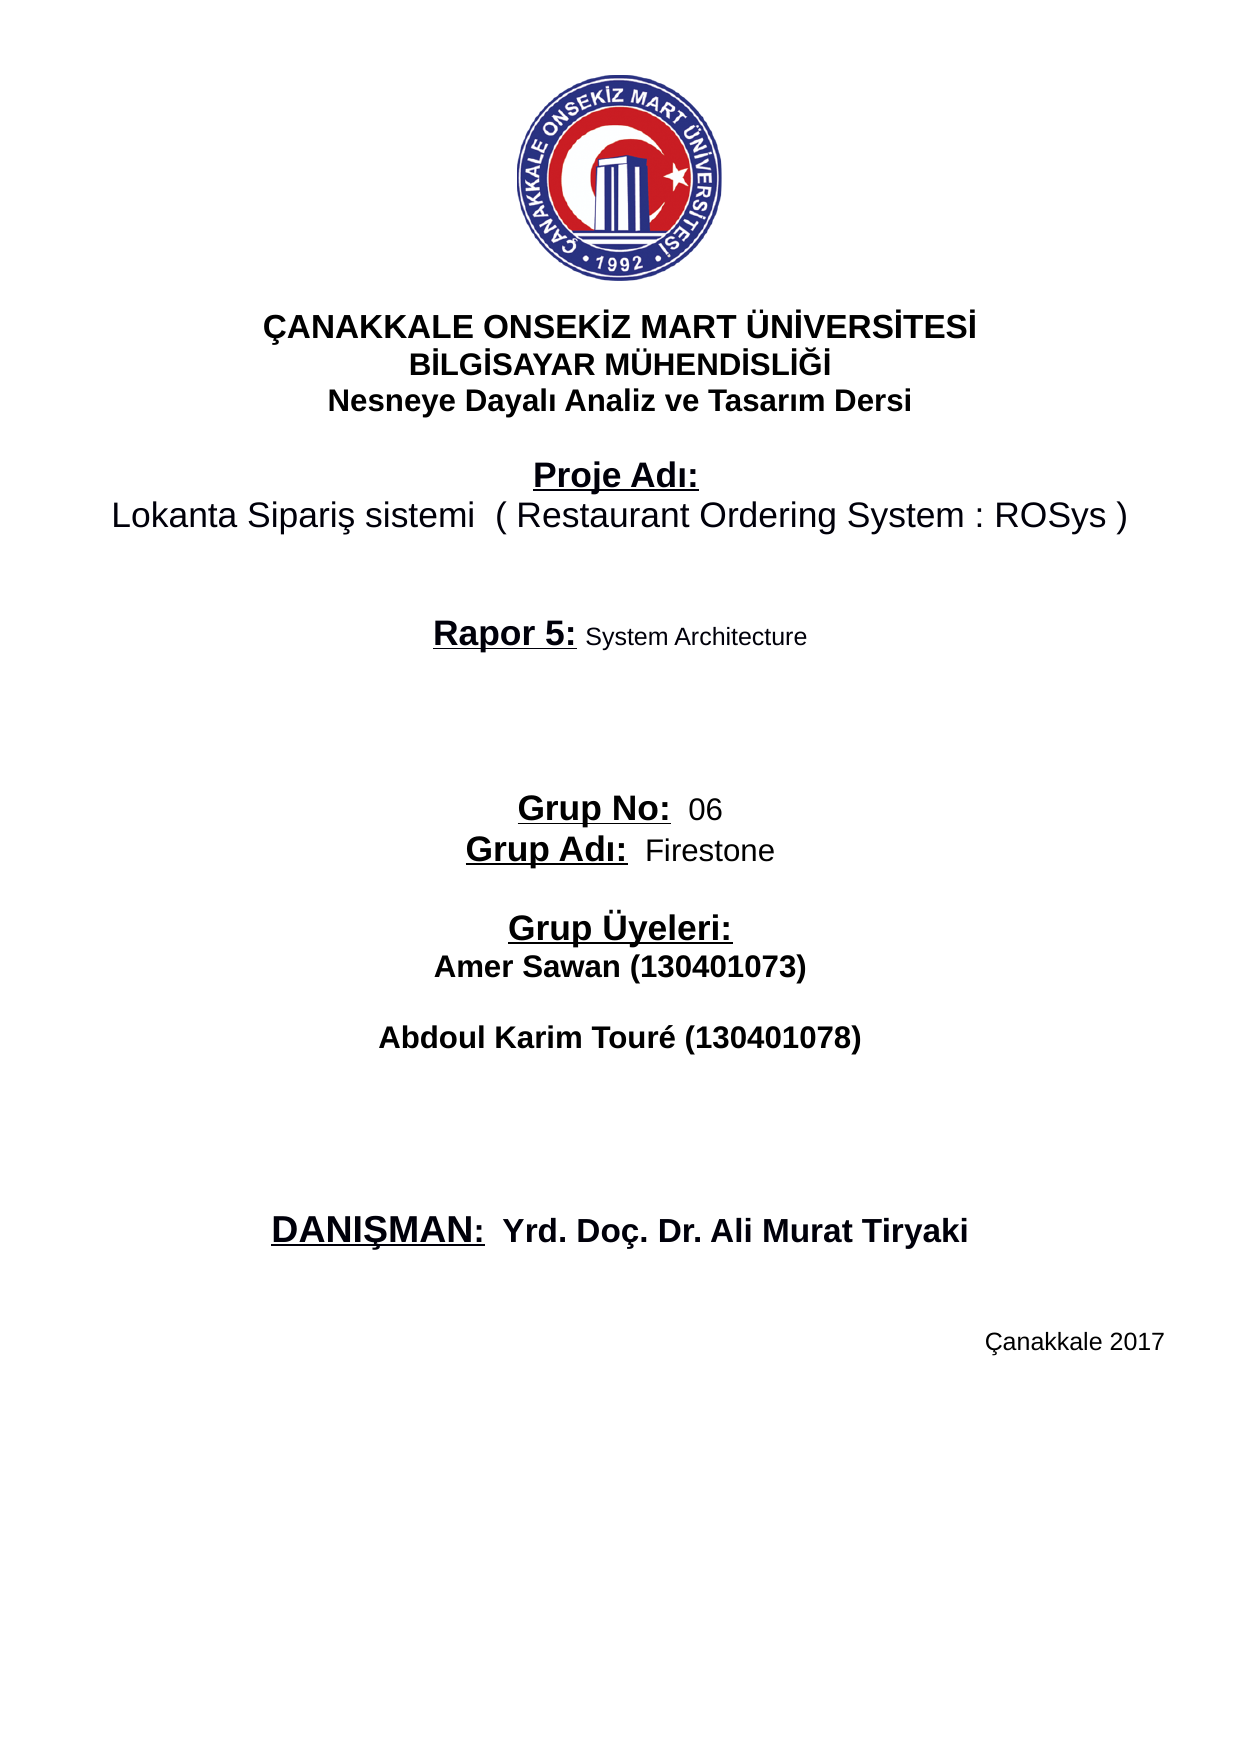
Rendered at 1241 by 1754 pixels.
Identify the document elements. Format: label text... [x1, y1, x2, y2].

text Proje Adı: [75, 454, 1165, 494]
text Rapor 5: System Architecture [75, 612, 1165, 653]
text Grup Üyeleri: [75, 907, 1165, 948]
text BİLGİSAYAR MÜHENDİSLİĞİ [75, 346, 1165, 382]
text Amer Sawan (130401073) [75, 948, 1165, 984]
text Grup Adı: Firestone [75, 828, 1165, 868]
text Lokanta Sipariş sistemi ( Restaurant Ordering System : ROSys ) [75, 494, 1165, 535]
text ÇANAKKALE ONSEKİZ MART ÜNİVERSİTESİ [75, 308, 1165, 346]
text Grup No: 06 [75, 787, 1165, 828]
text DANIŞMAN: Yrd. Doç. Dr. Ali Murat Tiryaki [75, 1207, 1165, 1250]
text Çanakkale 2017 [75, 1327, 1165, 1356]
picture [517, 75, 722, 281]
text Abdoul Karim Touré (130401078) [75, 1019, 1165, 1056]
text Nesneye Dayalı Analiz ve Tasarım Dersi [75, 382, 1165, 418]
